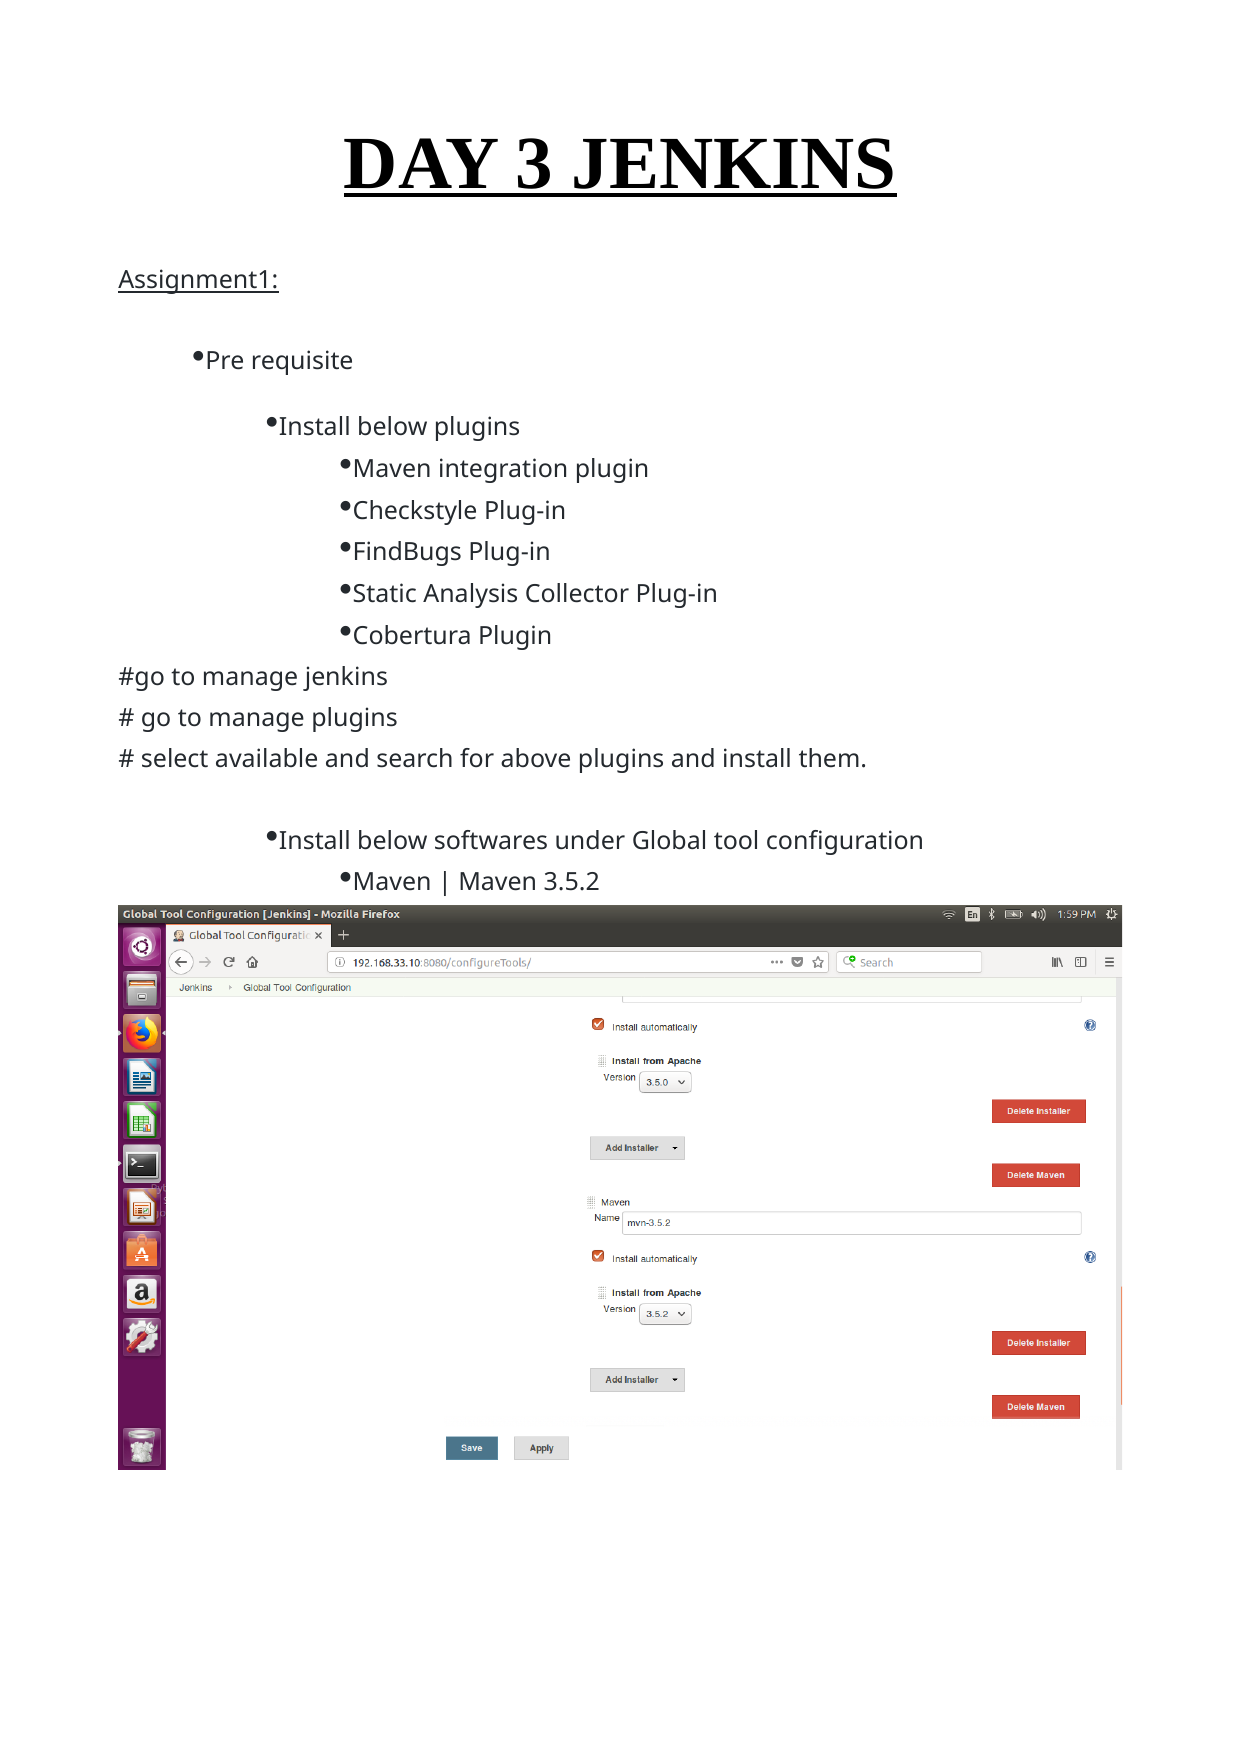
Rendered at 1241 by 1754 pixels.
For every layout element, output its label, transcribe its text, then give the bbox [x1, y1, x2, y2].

text Assignment1: [118, 262, 1122, 296]
list Maven integration plugin [118, 451, 1122, 485]
list Cobertura Plugin [118, 617, 1122, 652]
text DAY 3 JENKINS [118, 118, 1122, 204]
list Pre requisite [118, 342, 1122, 377]
list Install below plugins [118, 409, 1122, 444]
picture [118, 905, 1123, 1470]
text # select available and search for above plugins and install them. [118, 741, 1122, 775]
list Maven | Maven 3.5.2 [118, 864, 1122, 899]
text # go to manage plugins [118, 700, 1122, 734]
list FindBugs Plug-in [118, 534, 1122, 569]
text #go to manage jenkins [118, 659, 1122, 693]
list Install below softwares under Global tool configuration [118, 822, 1122, 857]
list Checkstyle Plug-in [118, 492, 1122, 527]
list Static Analysis Collector Plug-in [118, 576, 1122, 610]
